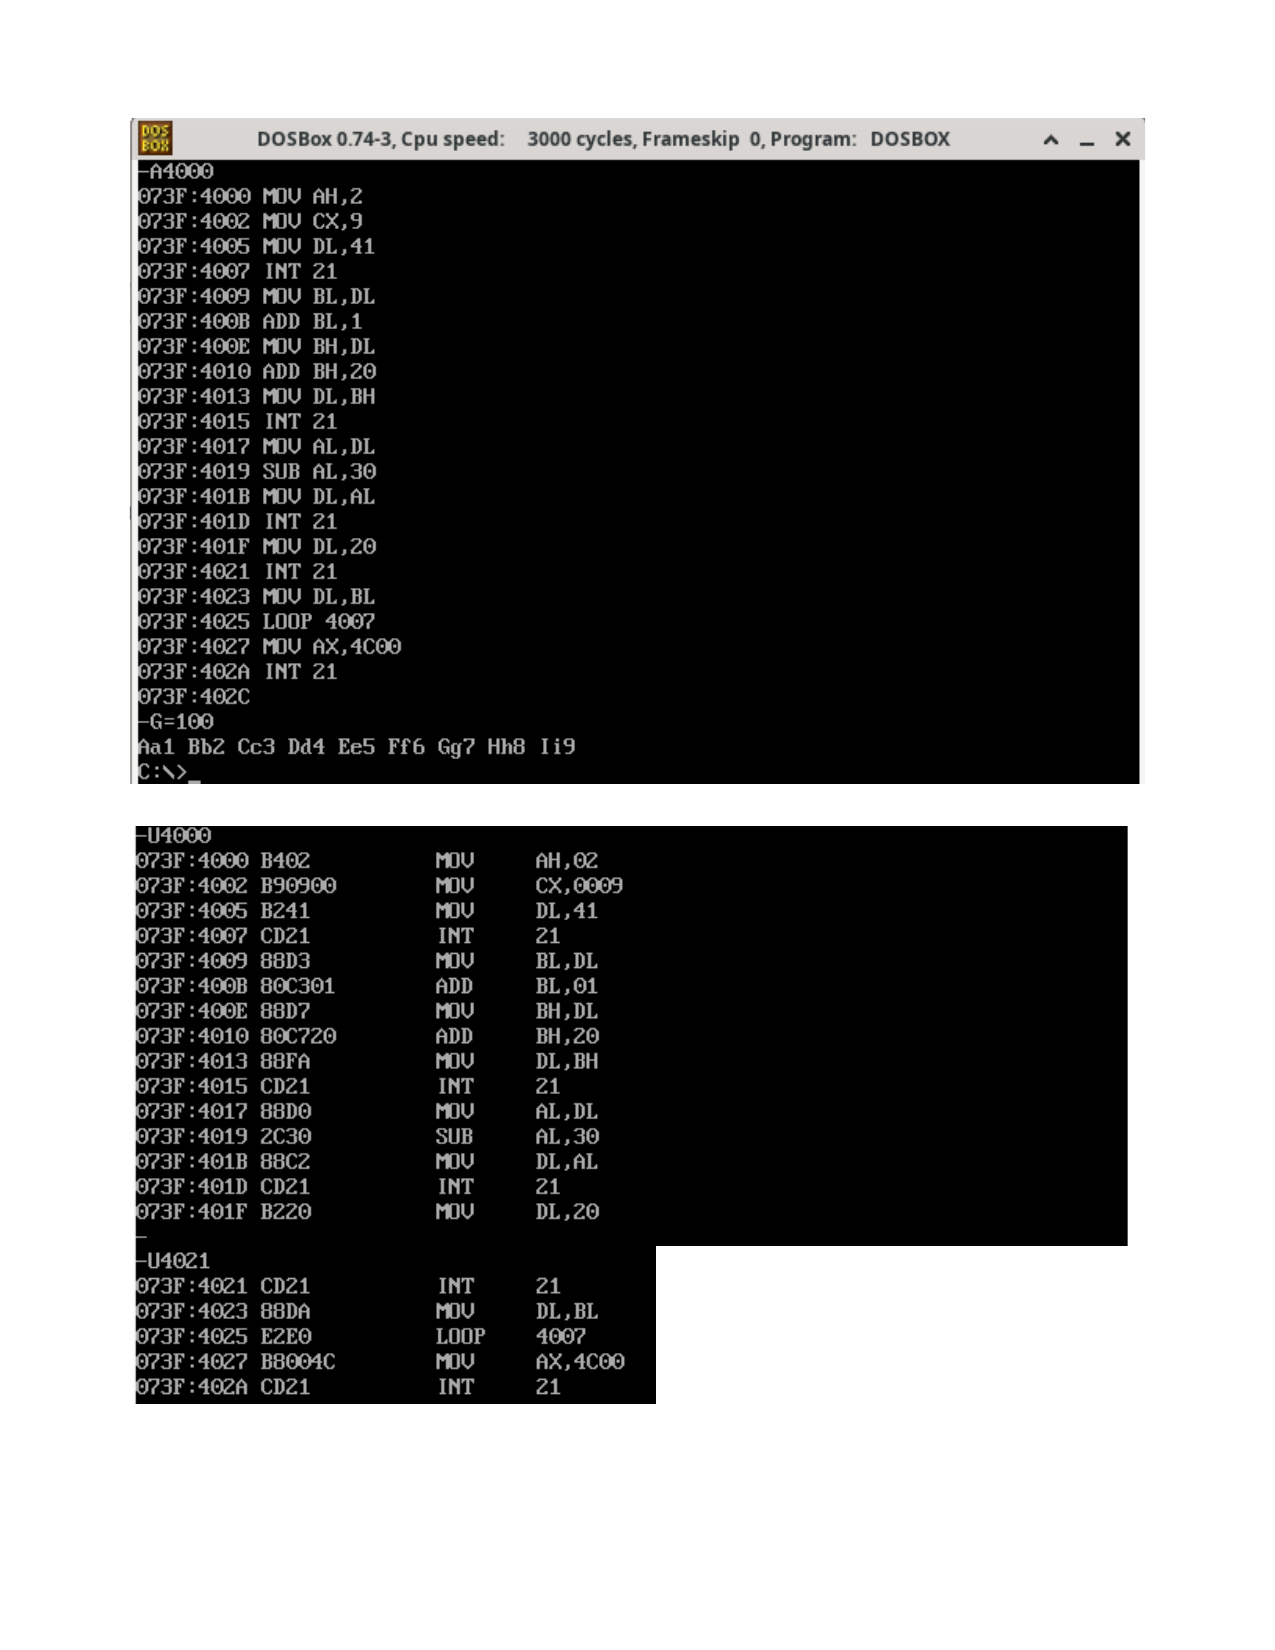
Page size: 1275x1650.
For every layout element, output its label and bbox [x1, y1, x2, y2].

picture [129, 118, 1146, 784]
picture [133, 826, 1128, 1404]
